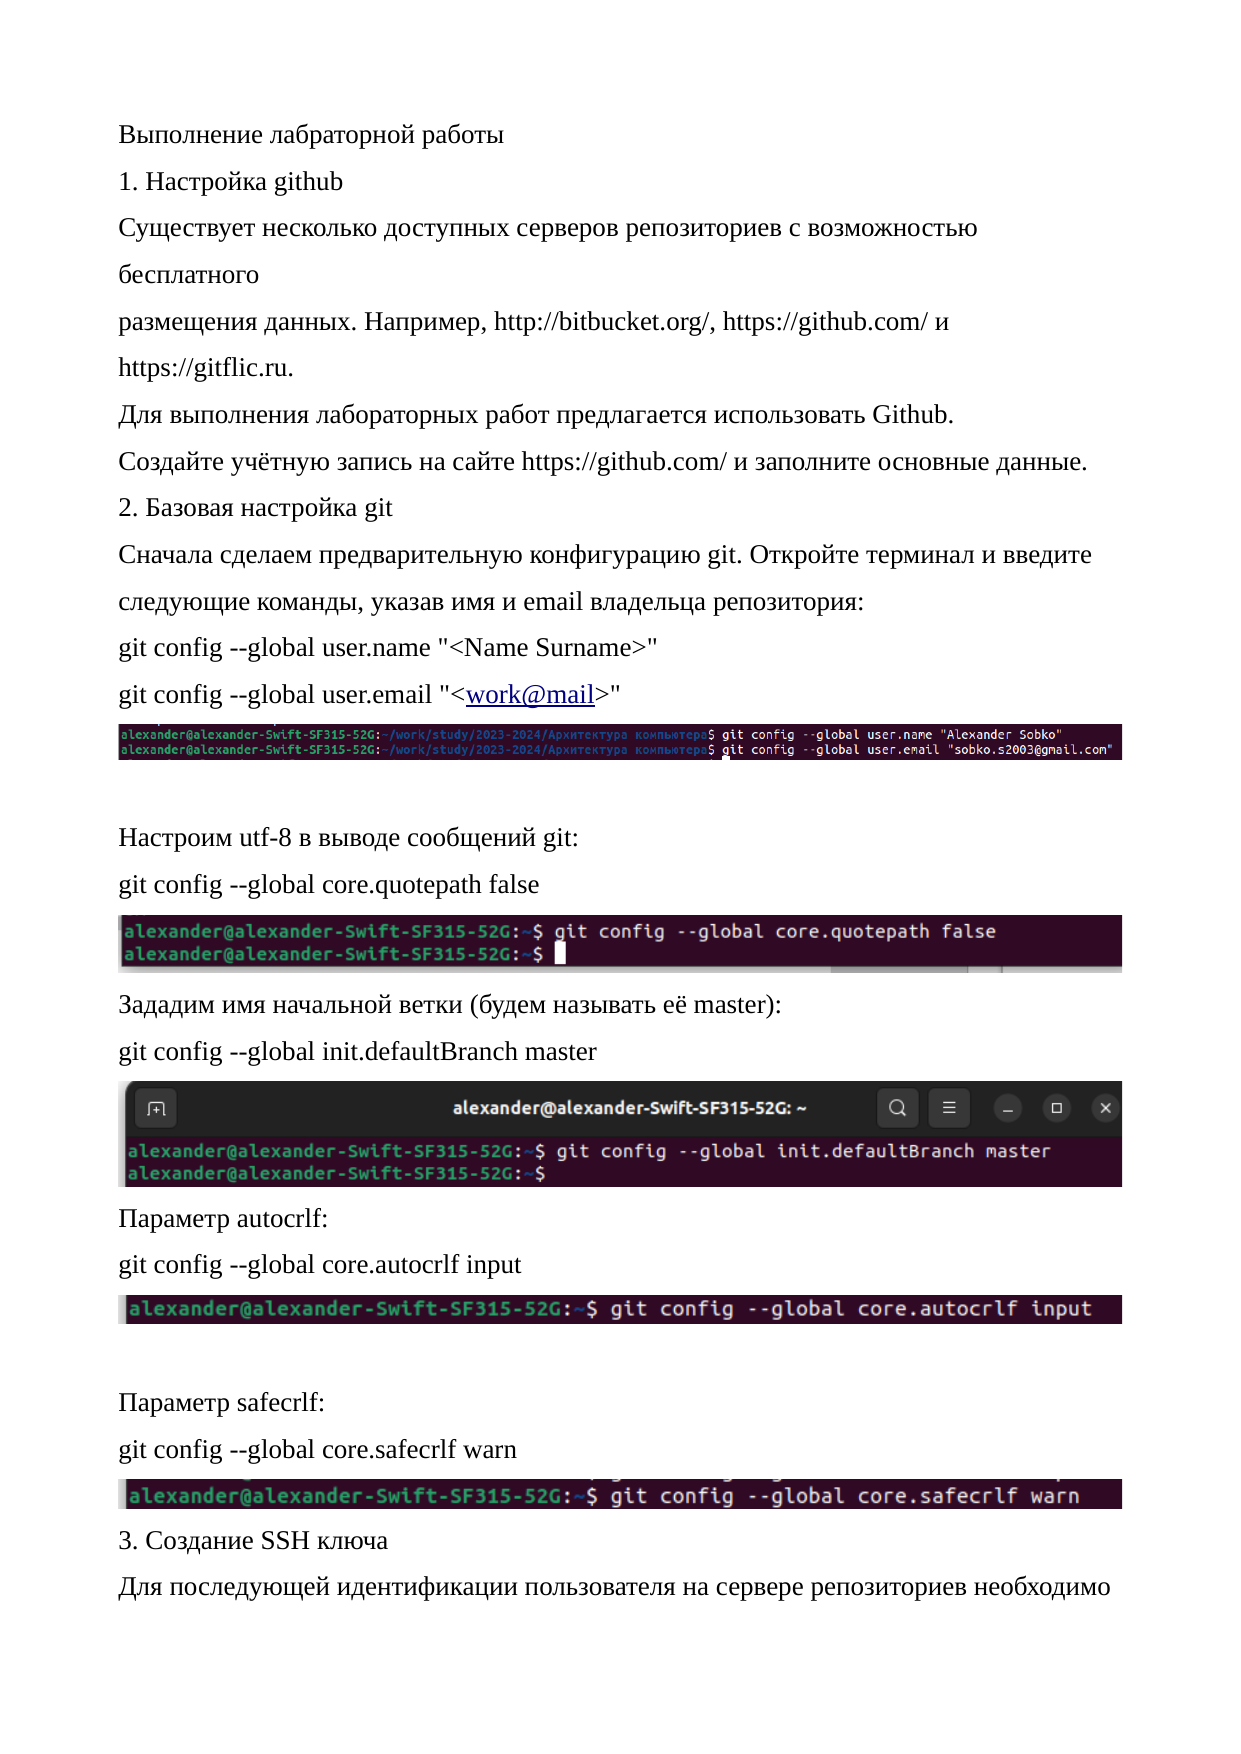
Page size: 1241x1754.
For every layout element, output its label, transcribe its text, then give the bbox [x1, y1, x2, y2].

text git config --global core.autocrlf input [118, 1248, 1122, 1280]
text git config --global core.quotepath false [118, 868, 1122, 899]
text следующие команды, указав имя и email владельца репозитория: [118, 585, 1122, 616]
text git config --global core.safecrlf warn [118, 1433, 1122, 1464]
text Для выполнения лабораторных работ предлагается использовать Github. [118, 398, 1122, 429]
text Выполнение лабраторной работы [118, 118, 1122, 149]
picture [118, 724, 1123, 760]
text размещения данных. Например, http://bitbucket.org/, https://github.com/ и https://gitflic.ru. [118, 305, 1122, 383]
text Параметр safecrlf: [118, 1386, 1122, 1417]
text 1. Настройка github [118, 165, 1122, 196]
text Параметр autocrlf: [118, 1187, 1122, 1233]
text git config --global user.name "<Name Surname>" [118, 631, 1122, 663]
picture [118, 1081, 1123, 1187]
text Зададим имя начальной ветки (будем называть её master): [118, 973, 1122, 1019]
text 2. Базовая настройка git [118, 491, 1122, 523]
text git config --global user.email "<work@mail>" [118, 678, 1122, 709]
text Создайте учётную запись на сайте https://github.com/ и заполните основные данные. [118, 445, 1122, 476]
text Настроим utf-8 в выводе сообщений git: [118, 822, 1122, 853]
text git config --global init.defaultBranch master [118, 1035, 1122, 1066]
text 3. Создание SSH ключа [118, 1509, 1122, 1555]
picture [118, 915, 1123, 973]
text Сначала сделаем предварительную конфигурацию git. Откройте терминал и введите [118, 538, 1122, 569]
text Существует несколько доступных серверов репозиториев с возможностью бесплатного [118, 211, 1122, 289]
picture [118, 1295, 1123, 1324]
picture [118, 1479, 1123, 1509]
text Для последующей идентификации пользователя на сервере репозиториев необходимо [118, 1570, 1122, 1602]
